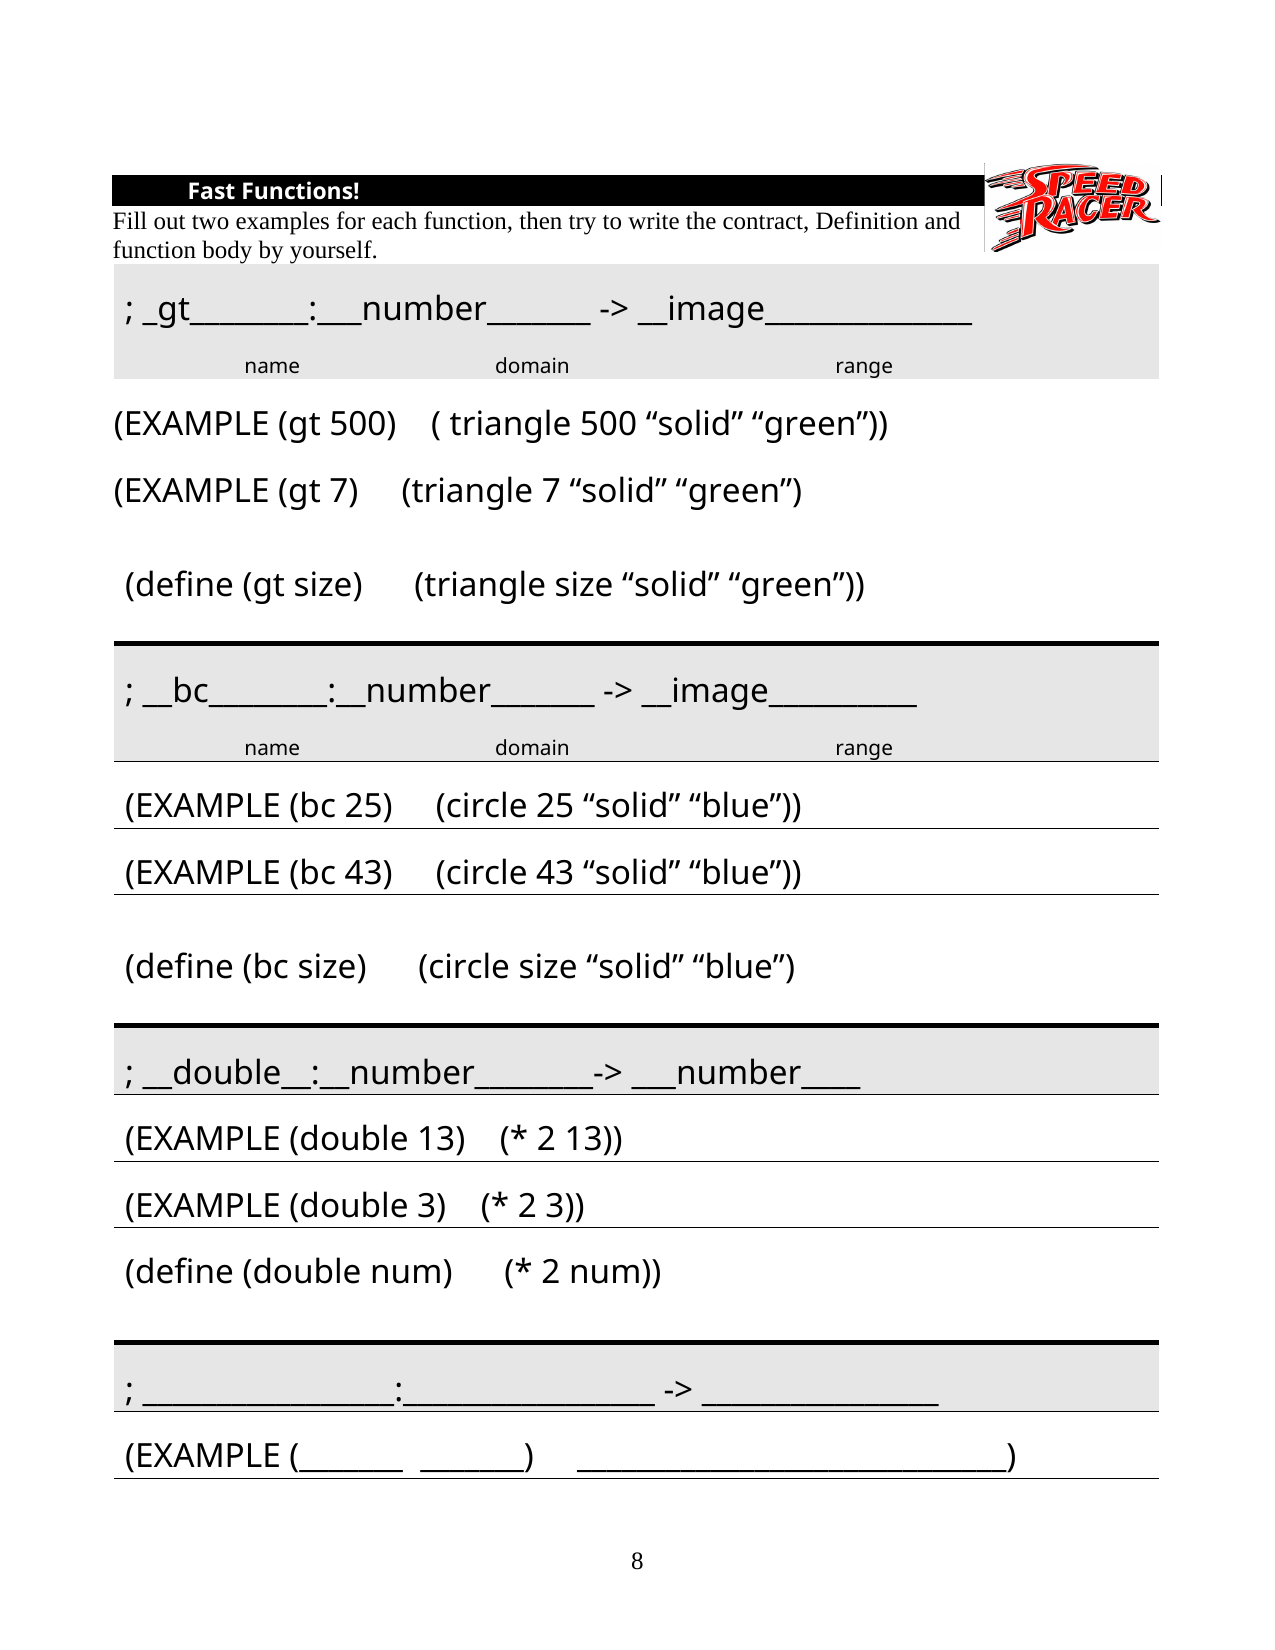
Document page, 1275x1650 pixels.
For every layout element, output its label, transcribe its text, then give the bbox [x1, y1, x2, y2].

table_cell (define (bc size) (circle size “solid” “blue”) [114, 895, 1159, 1023]
table_header ; _gt________:___number_______ -> __image______________ name domain range [114, 264, 1159, 379]
table_cell (EXAMPLE (double 13) (* 2 13)) [114, 1095, 1159, 1161]
text Fill out two examples for each function, then try to write the contract, Definition and function body by yourself. [112, 206, 1162, 264]
table_cell (EXAMPLE (gt 500) ( triangle 500 “solid” “green”)) [114, 379, 1159, 446]
table_cell (EXAMPLE (_______ _______) _____________________________) [114, 1412, 1159, 1477]
picture [984, 163, 1161, 253]
table_cell (EXAMPLE (bc 43) (circle 43 “solid” “blue”)) [114, 829, 1159, 894]
table_cell ; __bc________:__number_______ -> __image__________ name domain range [114, 646, 1159, 761]
table_cell (define (double num) (* 2 num)) [114, 1228, 1159, 1340]
subtitle Fast Functions! [112, 175, 984, 206]
table_cell ; _________________:_________________ -> ________________ [114, 1345, 1159, 1411]
table_cell (define (gt size) (triangle size “solid” “green”)) [114, 512, 1159, 641]
table_cell (EXAMPLE (bc 25) (circle 25 “solid” “blue”)) [114, 762, 1159, 828]
table_cell (EXAMPLE (double 3) (* 2 3)) [114, 1162, 1159, 1227]
table_cell (EXAMPLE (gt 7) (triangle 7 “solid” “green”) [114, 446, 1159, 512]
table_cell ; __double__:__number________-> ___number____ [114, 1028, 1159, 1094]
